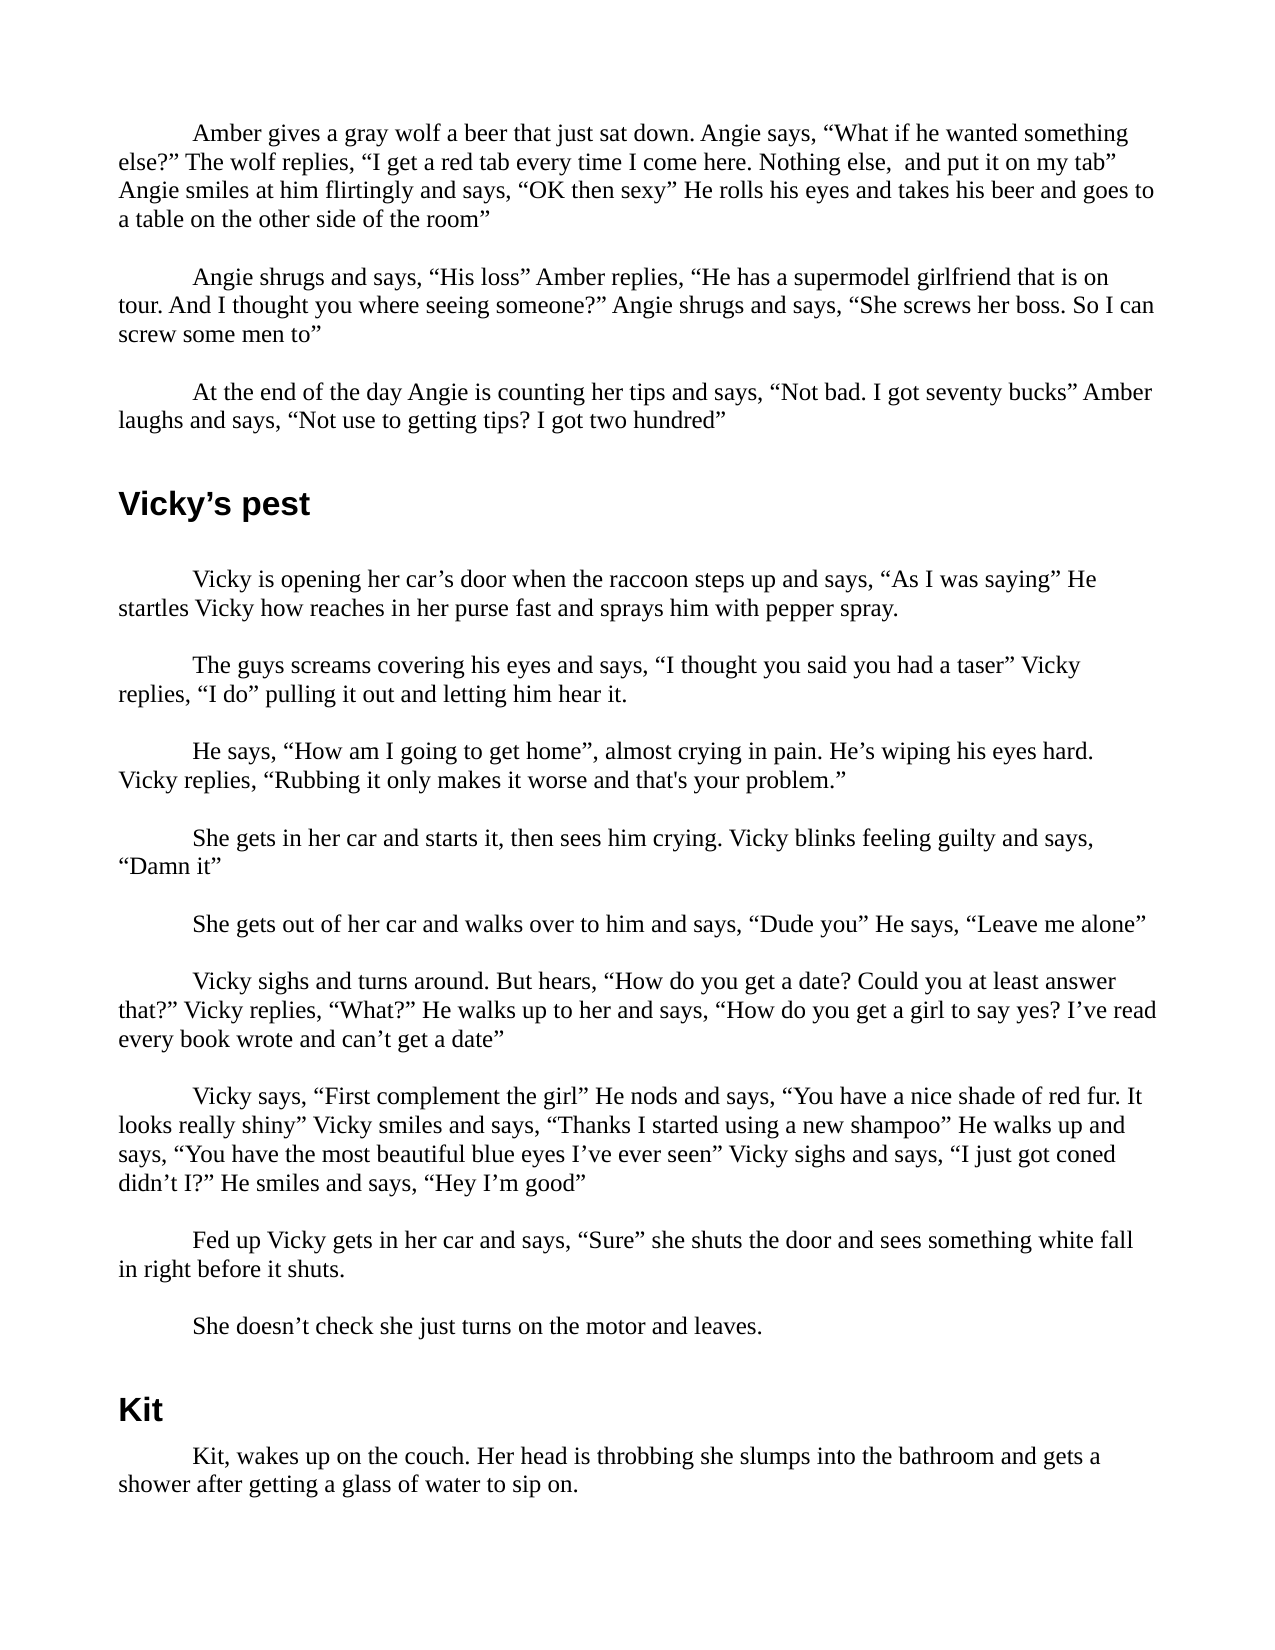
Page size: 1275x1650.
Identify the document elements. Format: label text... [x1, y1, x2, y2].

text Vicky is opening her car’s door when the raccoon steps up and says, “As I was saying” He startles Vicky how reaches in her purse fast and sprays him with pepper spray. [118, 564, 1157, 621]
text Kit, wakes up on the couch. Her head is throbbing she slumps into the bathroom and gets a shower after getting a glass of water to sip on. [118, 1441, 1157, 1498]
text He says, “How am I going to get home”, almost crying in pain. He’s wiping his eyes hard. Vicky replies, “Rubbing it only makes it worse and that's your problem.” [118, 736, 1157, 794]
text She gets in her car and starts it, then sees him crying. Vicky blinks feeling guilty and says, “Damn it” [118, 823, 1157, 880]
text Vicky sighs and turns around. But hears, “How do you get a date? Could you at least answer that?” Vicky replies, “What?” He walks up to her and says, “How do you get a girl to say yes? I’ve read every book wrote and can’t get a date” [118, 966, 1157, 1053]
text At the end of the day Angie is counting her tips and says, “Not bad. I got seventy bucks” Amber laughs and says, “Not use to getting tips? I got two hundred” [118, 377, 1157, 434]
text Fed up Vicky gets in her car and says, “Sure” she shuts the door and sees something white fall in right before it shuts. [118, 1225, 1157, 1283]
text She gets out of her car and walks over to him and says, “Dude you” He says, “Leave me alone” [118, 909, 1157, 938]
text Amber gives a gray wolf a beer that just sat down. Angie says, “What if he wanted something else?” The wolf replies, “I get a red tab every time I come here. Nothing else, and put it on my tab” Angie smiles at him flirtingly and says, “OK then sexy” He rolls his eyes and takes his beer and goes to a table on the other side of the room” [118, 118, 1157, 233]
subtitle Vicky’s pest [118, 484, 1157, 523]
text She doesn’t check she just turns on the motor and leaves. [118, 1311, 1157, 1340]
subtitle Kit [118, 1390, 1157, 1428]
text Vicky says, “First complement the girl” He nods and says, “You have a nice shade of red fur. It looks really shiny” Vicky smiles and says, “Thanks I started using a new shampoo” He walks up and says, “You have the most beautiful blue eyes I’ve ever seen” Vicky sighs and says, “I just got coned didn’t I?” He smiles and says, “Hey I’m good” [118, 1081, 1157, 1196]
text Angie shrugs and says, “His loss” Amber replies, “He has a supermodel girlfriend that is on tour. And I thought you where seeing someone?” Angie shrugs and says, “She screws her boss. So I can screw some men to” [118, 262, 1157, 348]
text The guys screams covering his eyes and says, “I thought you said you had a taser” Vicky replies, “I do” pulling it out and letting him hear it. [118, 650, 1157, 708]
